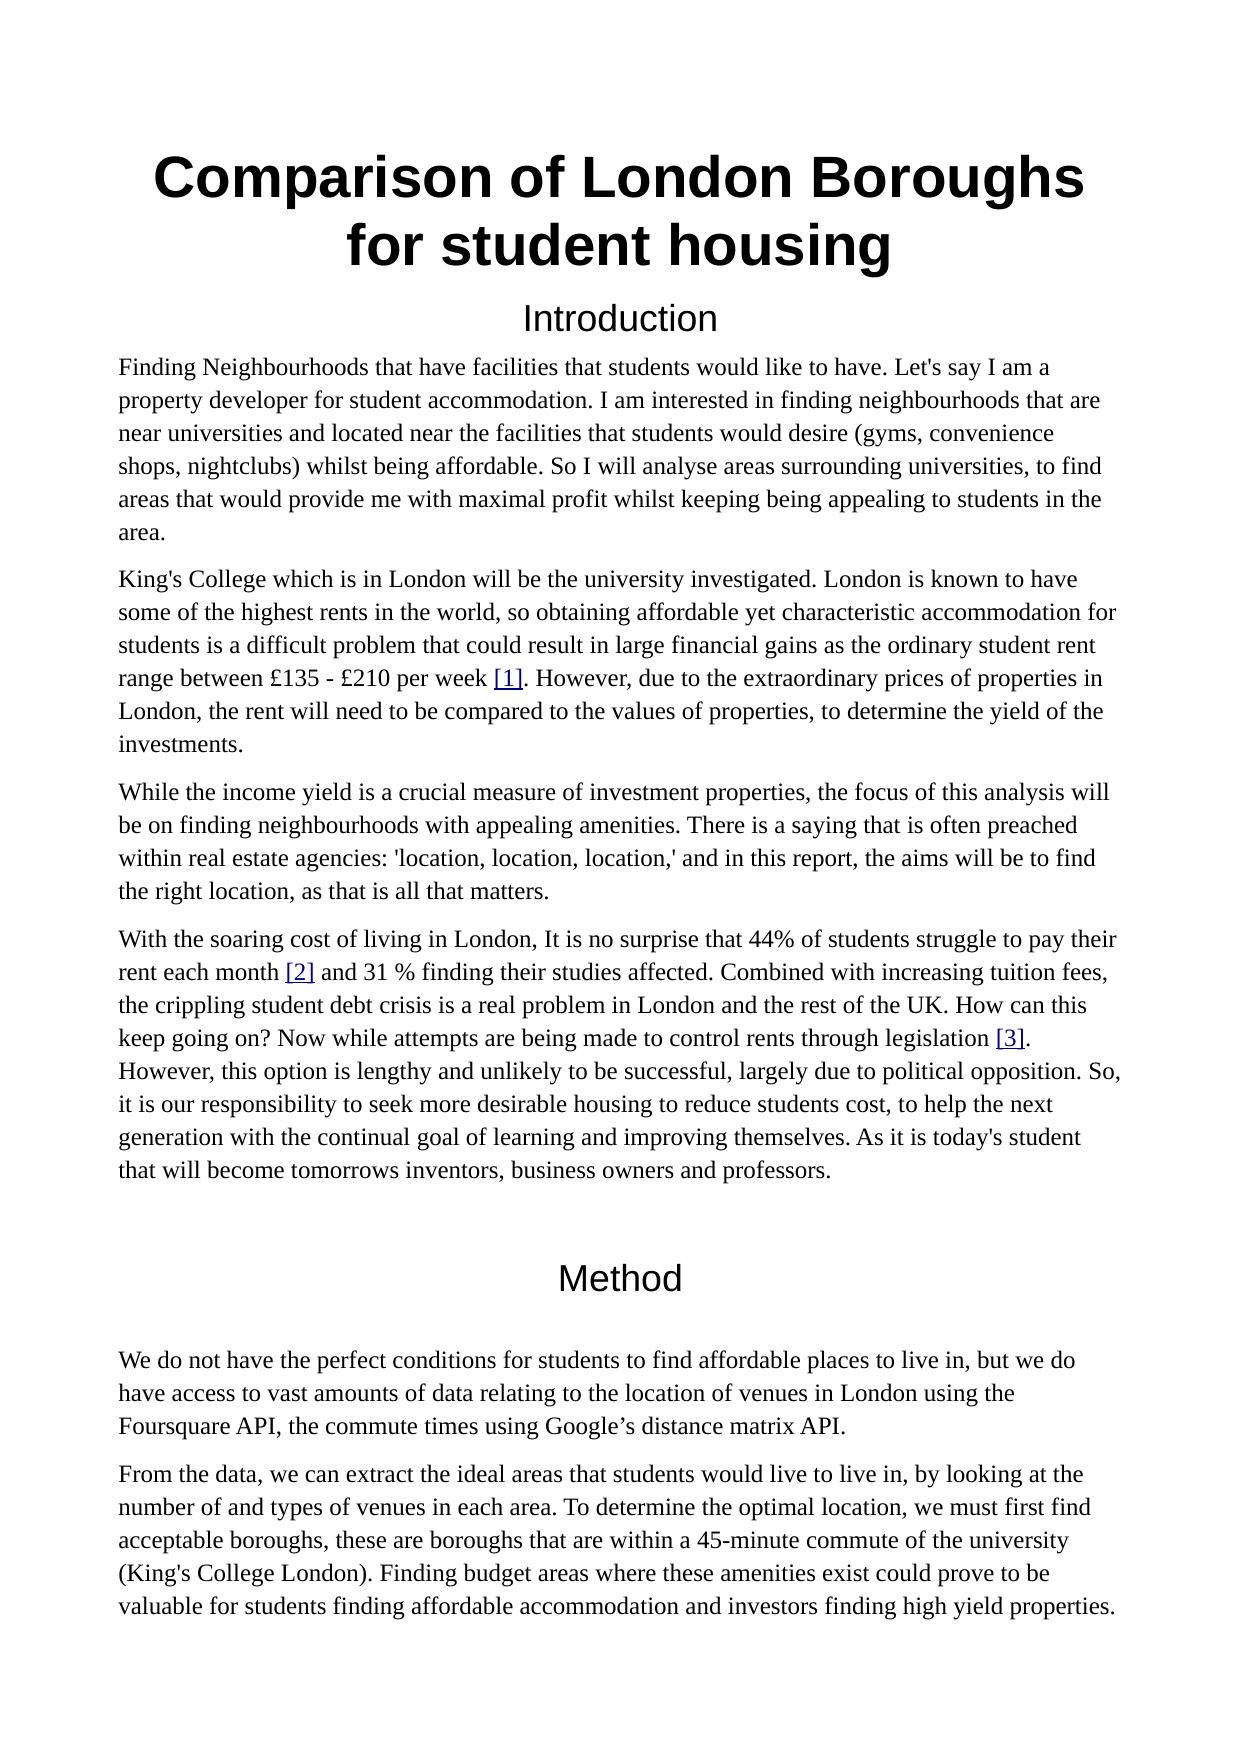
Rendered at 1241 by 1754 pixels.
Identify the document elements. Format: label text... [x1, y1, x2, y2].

text King's College which is in London will be the university investigated. London is known to have some of the highest rents in the world, so obtaining affordable yet characteristic accommodation for students is a difficult problem that could result in large financial gains as the ordinary student rent range between £135 - £210 per week [1]. However, due to the extraordinary prices of properties in London, the rent will need to be compared to the values of properties, to determine the yield of the investments. [118, 564, 1122, 758]
text From the data, we can extract the ideal areas that students would live to live in, by looking at the number of and types of venues in each area. To determine the optimal location, we must first find acceptable boroughs, these are boroughs that are within a 45-minute commute of the university (King's College London). Finding budget areas where these amenities exist could prove to be valuable for students finding affordable accommodation and investors finding high yield properties. [118, 1459, 1122, 1619]
title Comparison of London Boroughs for student housing [118, 143, 1122, 277]
text While the income yield is a crucial measure of investment properties, the focus of this analysis will be on finding neighbourhoods with appealing amenities. There is a saying that is often preached within real estate agencies: 'location, location, location,' and in this report, the aims will be to find the right location, as that is all that matters. [118, 777, 1122, 905]
text Finding Neighbourhoods that have facilities that students would like to have. Let's say I am a property developer for student accommodation. I am interested in finding neighbourhoods that are near universities and located near the facilities that students would desire (gyms, convenience shops, nightclubs) whilst being affordable. So I will analyse areas surrounding universities, to find areas that would provide me with maximal profit whilst keeping being appealing to students in the area. [118, 352, 1122, 546]
subtitle Introduction [118, 296, 1122, 339]
text With the soaring cost of living in London, It is no surprise that 44% of students struggle to pay their rent each month [2] and 31 % finding their studies affected. Combined with increasing tuition fees, the crippling student debt crisis is a real problem in London and the rest of the UK. How can this keep going on? Now while attempts are being made to control rents through legislation [3]. However, this option is lengthy and unlikely to be successful, largely due to political opposition. So, it is our responsibility to seek more desirable housing to reduce students cost, to help the next generation with the continual goal of learning and improving themselves. As it is today's student that will become tomorrows inventors, business owners and professors. [118, 924, 1122, 1184]
subtitle Method [118, 1256, 1122, 1299]
text We do not have the perfect conditions for students to find affordable places to live in, but we do have access to vast amounts of data relating to the location of venues in London using the Foursquare API, the commute times using Google’s distance matrix API. [118, 1312, 1122, 1440]
